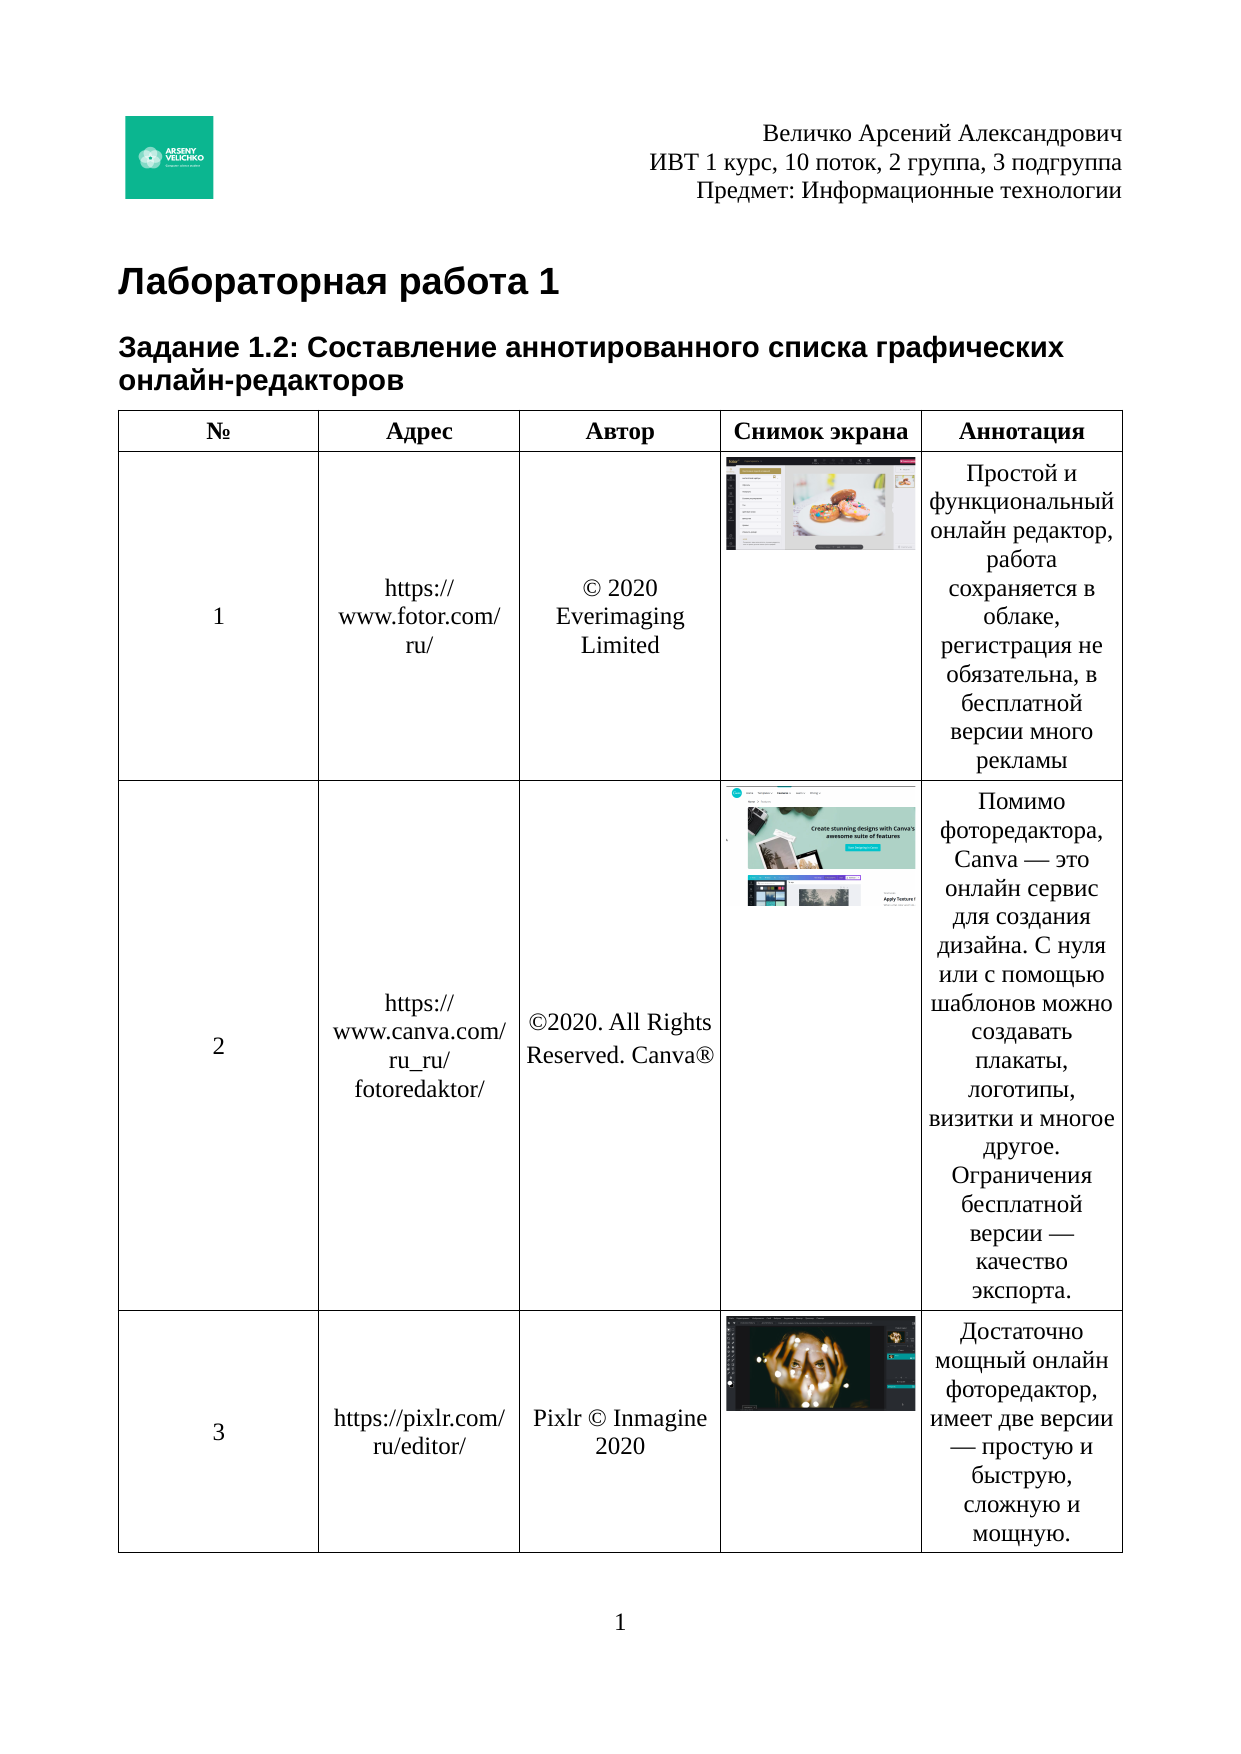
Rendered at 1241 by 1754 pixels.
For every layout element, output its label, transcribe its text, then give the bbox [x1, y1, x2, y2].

subtitle Лабораторная работа 1 [118, 259, 1122, 302]
table_header Адрес [319, 411, 519, 451]
table_cell Помимо фоторедактора, Canva — это онлайн сервис для создания дизайна. С нуля или с помощью шаблонов можно создавать плакаты, логотипы, визитки и многое другое. Ограничения бесплатной версии — качество экспорта. [922, 781, 1122, 1309]
table_cell © 2020 Everimaging Limited [520, 452, 720, 779]
table_cell ©2020. All Rights Reserved. Canva® [520, 781, 720, 1309]
table_cell https://pixlr.com/ru/editor/ [319, 1311, 519, 1552]
table_cell Достаточно мощный онлайн фоторедактор, имеет две версии — простую и быструю, сложную и мощную. [922, 1311, 1122, 1552]
picture [726, 457, 916, 550]
table_cell https://www.canva.com/ru_ru/fotoredaktor/ [319, 781, 519, 1309]
picture [125, 116, 214, 199]
table_cell 3 [119, 1311, 318, 1552]
table_header Аннотация [922, 411, 1122, 451]
picture [726, 786, 916, 906]
table_cell https://www.fotor.com/ru/ [319, 452, 519, 779]
table_cell 2 [119, 781, 318, 1309]
table_header Автор [520, 411, 720, 451]
table_cell [721, 452, 921, 779]
table_cell [721, 781, 921, 1309]
table_header Снимок экрана [721, 411, 921, 451]
table_cell Простой и функциональный онлайн редактор, работа сохраняется в облаке, регистрация не обязательна, в бесплатной версии много рекламы [922, 452, 1122, 779]
table_cell Pixlr © Inmagine 2020 [520, 1311, 720, 1552]
table_header № [119, 411, 318, 451]
table_cell 1 [119, 452, 318, 779]
table_cell [721, 1311, 921, 1552]
picture [726, 1316, 916, 1411]
subtitle Задание 1.2: Составление аннотированного списка графических онлайн-редакторов [118, 329, 1122, 397]
